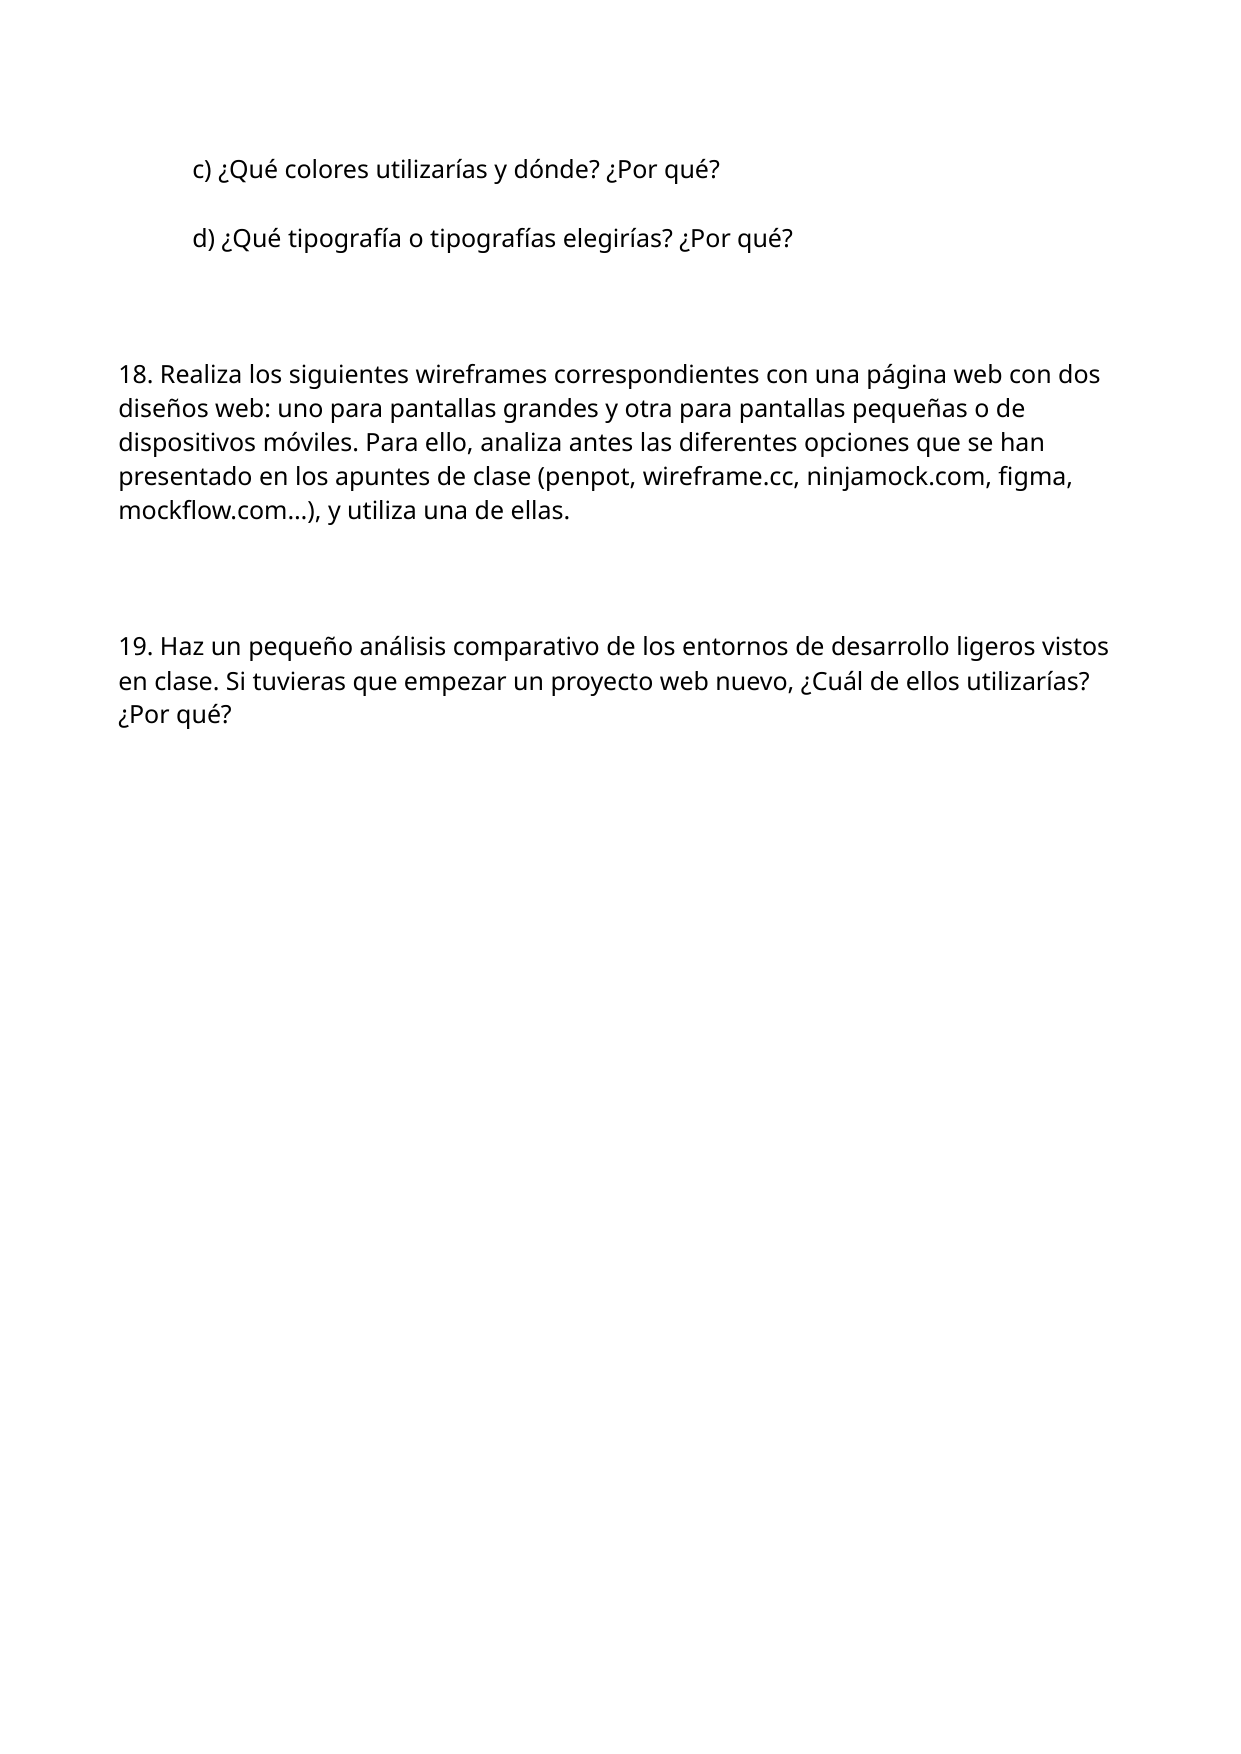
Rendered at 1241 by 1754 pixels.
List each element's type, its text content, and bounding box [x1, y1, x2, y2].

text c) ¿Qué colores utilizarías y dónde? ¿Por qué? [118, 152, 1122, 186]
text d) ¿Qué tipografía o tipografías elegirías? ¿Por qué? [118, 220, 1122, 254]
text 19. Haz un pequeño análisis comparativo de los entornos de desarrollo ligeros vistos en clase. Si tuvieras que empezar un proyecto web nuevo, ¿Cuál de ellos utilizarías? ¿Por qué? [118, 629, 1122, 731]
text 18. Realiza los siguientes wireframes correspondientes con una página web con dos diseños web: uno para pantallas grandes y otra para pantallas pequeñas o de dispositivos móviles. Para ello, analiza antes las diferentes opciones que se han presentado en los apuntes de clase (penpot, wireframe.cc, ninjamock.com, figma, mockflow.com…), y utiliza una de ellas. [118, 357, 1122, 527]
